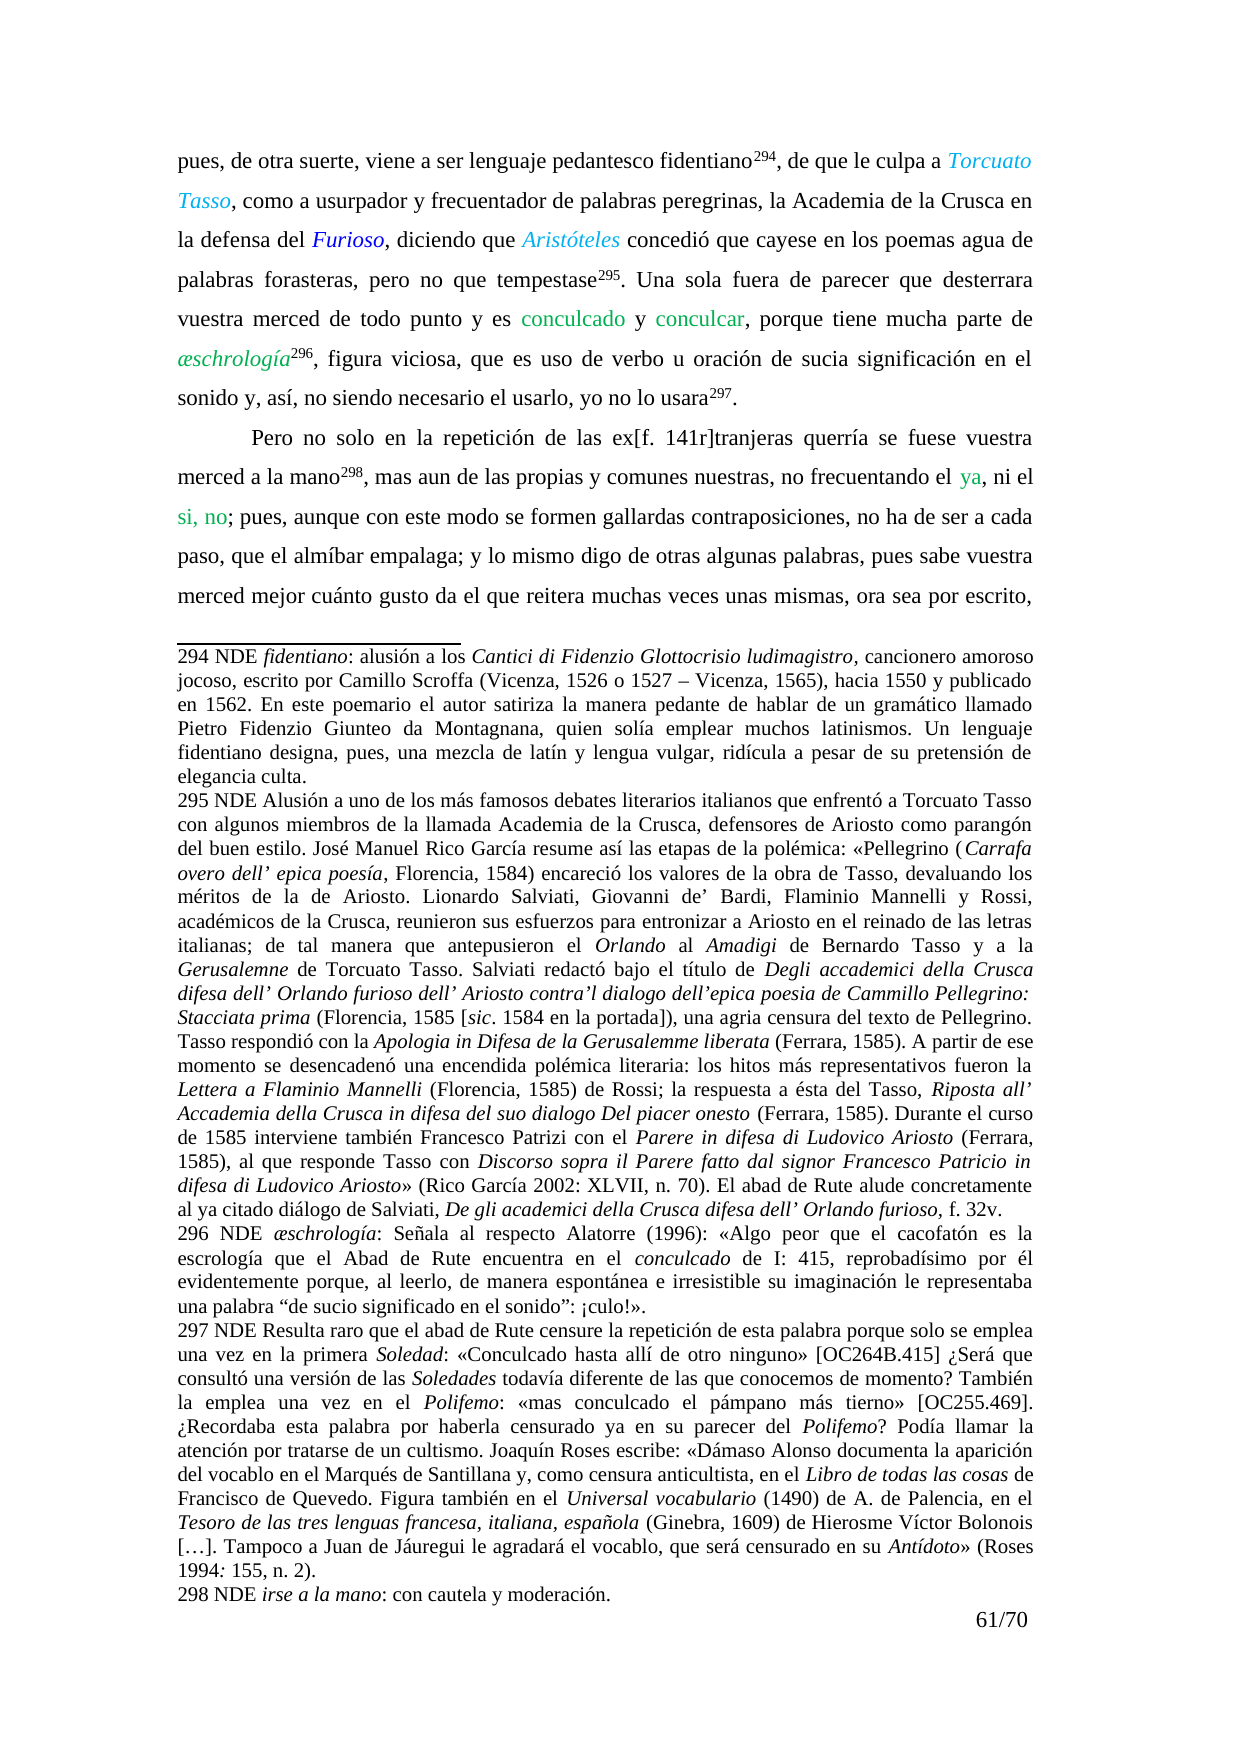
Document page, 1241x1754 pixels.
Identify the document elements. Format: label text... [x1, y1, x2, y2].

text NDE irse a la mano: con cautela y moderación. [177, 1582, 1034, 1606]
text NDE fidentiano: alusión a los Cantici di Fidenzio Glottocrisio ludimagistro, cancionero amoroso jocoso, escrito por Camillo Scroffa (Vicenza, 1526 o 1527 – Vicenza, 1565), hacia 1550 y publicado en 1562. En este poemario el autor satiriza la manera pedante de hablar de un gramático llamado Pietro Fidenzio Giunteo da Montagnana, quien solía emplear muchos latinismos. Un lenguaje fidentiano designa, pues, una mezcla de latín y lengua vulgar, ridícula a pesar de su pretensión de elegancia culta. [177, 644, 1034, 788]
text Pero no solo en la repetición de las ex[f. 141r]tranjeras querría se fuese vuestra merced a la mano, mas aun de las propias y comunes nuestras, no frecuentando el ya, ni el si, no; pues, aunque con este modo se formen gallardas contraposiciones, no ha de ser a cada paso, que el almíbar empalaga; y lo mismo digo de otras algunas palabras, pues sabe vuestra merced mejor cuánto gusto da el que reitera muchas veces unas mismas, ora sea por escrito, [177, 424, 1034, 608]
text NDE Alusión a uno de los más famosos debates literarios italianos que enfrentó a Torcuato Tasso con algunos miembros de la llamada Academia de la Crusca, defensores de Ariosto como parangón del buen estilo. José Manuel Rico García resume así las etapas de la polémica: «Pellegrino (Carrafa overo dell’ epica poesía, Florencia, 1584) encareció los valores de la obra de Tasso, devaluando los méritos de la de Ariosto. Lionardo Salviati, Giovanni de’ Bardi, Flaminio Mannelli y Rossi, académicos de la Crusca, reunieron sus esfuerzos para entronizar a Ariosto en el reinado de las letras italianas; de tal manera que antepusieron el Orlando al Amadigi de Bernardo Tasso y a la Gerusalemne de Torcuato Tasso. Salviati redactó bajo el título de Degli accademici della Crusca difesa dell’ Orlando furioso dell’ Ariosto contra’l dialogo dell’epica poesia de Cammillo Pellegrino: Stacciata prima (Florencia, 1585 [sic. 1584 en la portada]), una agria censura del texto de Pellegrino. Tasso respondió con la Apologia in Difesa de la Gerusalemme liberata (Ferrara, 1585). A partir de ese momento se desencadenó una encendida polémica literaria: los hitos más representativos fueron la Lettera a Flaminio Mannelli (Florencia, 1585) de Rossi; la respuesta a ésta del Tasso, Riposta all’ Accademia della Crusca in difesa del suo dialogo Del piacer onesto (Ferrara, 1585). Durante el curso de 1585 interviene también Francesco Patrizi con el Parere in difesa di Ludovico Ariosto (Ferrara, 1585), al que responde Tasso con Discorso sopra il Parere fatto dal signor Francesco Patricio in difesa di Ludovico Ariosto» (Rico García 2002: XLVII, n. 70). El abad de Rute alude concretamente al ya citado diálogo de Salviati, De gli academici della Crusca difesa dell’ Orlando furioso, f. 32v. [177, 788, 1034, 1221]
text NDE æschrología: Señala al respecto Alatorre (1996): «Algo peor que el cacofatón es la escrología que el Abad de Rute encuentra en el conculcado de I: 415, reprobadísimo por él evidentemente porque, al leerlo, de manera espontánea e irresistible su imaginación le representaba una palabra “de sucio significado en el sonido”: ¡culo!». [177, 1221, 1034, 1318]
text pues, de otra suerte, viene a ser lenguaje pedantesco fidentiano, de que le culpa a Torcuato Tasso, como a usurpador y frecuentador de palabras peregrinas, la Academia de la Crusca en la defensa del Furioso, diciendo que Aristóteles concedió que cayese en los poemas agua de palabras forasteras, pero no que tempestase. Una sola fuera de parecer que desterrara vuestra merced de todo punto y es conculcado y conculcar, porque tiene mucha parte de æschrología, figura viciosa, que es uso de verbo u oración de sucia significación en el sonido y, así, no siendo necesario el usarlo, yo no lo usara. [177, 148, 1034, 411]
text NDE Resulta raro que el abad de Rute censure la repetición de esta palabra porque solo se emplea una vez en la primera Soledad: «Conculcado hasta allí de otro ninguno» [OC264B.415] ¿Será que consultó una versión de las Soledades todavía diferente de las que conocemos de momento? También la emplea una vez en el Polifemo: «mas conculcado el pámpano más tierno» [OC255.469]. ¿Recordaba esta palabra por haberla censurado ya en su parecer del Polifemo? Podía llamar la atención por tratarse de un cultismo. Joaquín Roses escribe: «Dámaso Alonso documenta la aparición del vocablo en el Marqués de Santillana y, como censura anticultista, en el Libro de todas las cosas de Francisco de Quevedo. Figura también en el Universal vocabulario (1490) de A. de Palencia, en el Tesoro de las tres lenguas francesa, italiana, española (Ginebra, 1609) de Hierosme Víctor Bolonois […]. Tampoco a Juan de Jáuregui le agradará el vocablo, que será censurado en su Antídoto» (Roses 1994: 155, n. 2). [177, 1318, 1034, 1582]
